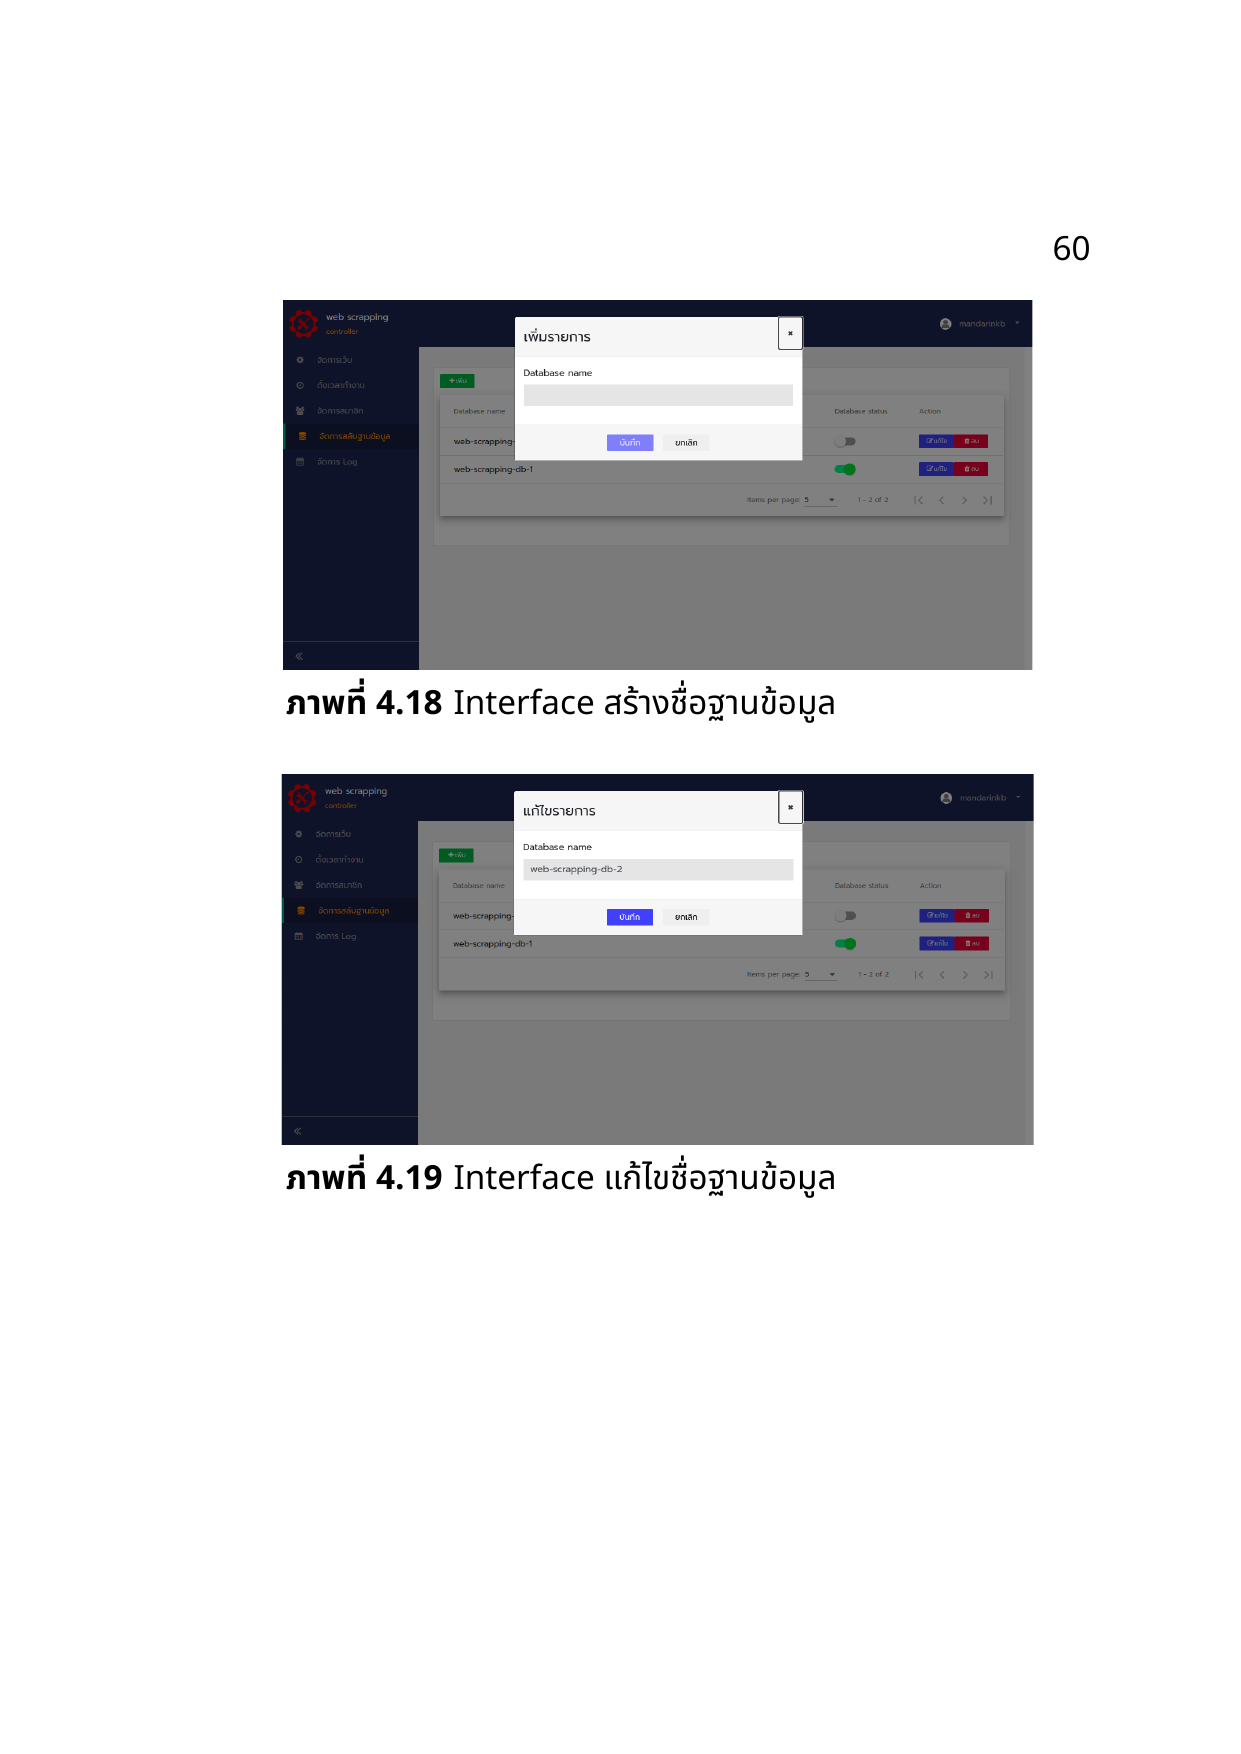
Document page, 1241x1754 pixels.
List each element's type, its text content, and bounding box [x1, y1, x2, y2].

picture [281, 774, 1034, 1145]
text ภาพที่ 4.18 Interface สร้างชื่อฐานข้อมูล [225, 300, 1091, 729]
picture [283, 300, 1033, 670]
text ภาพที่ 4.19 Interface แก้ไขชื่อฐานข้อมูล [225, 774, 1091, 1204]
